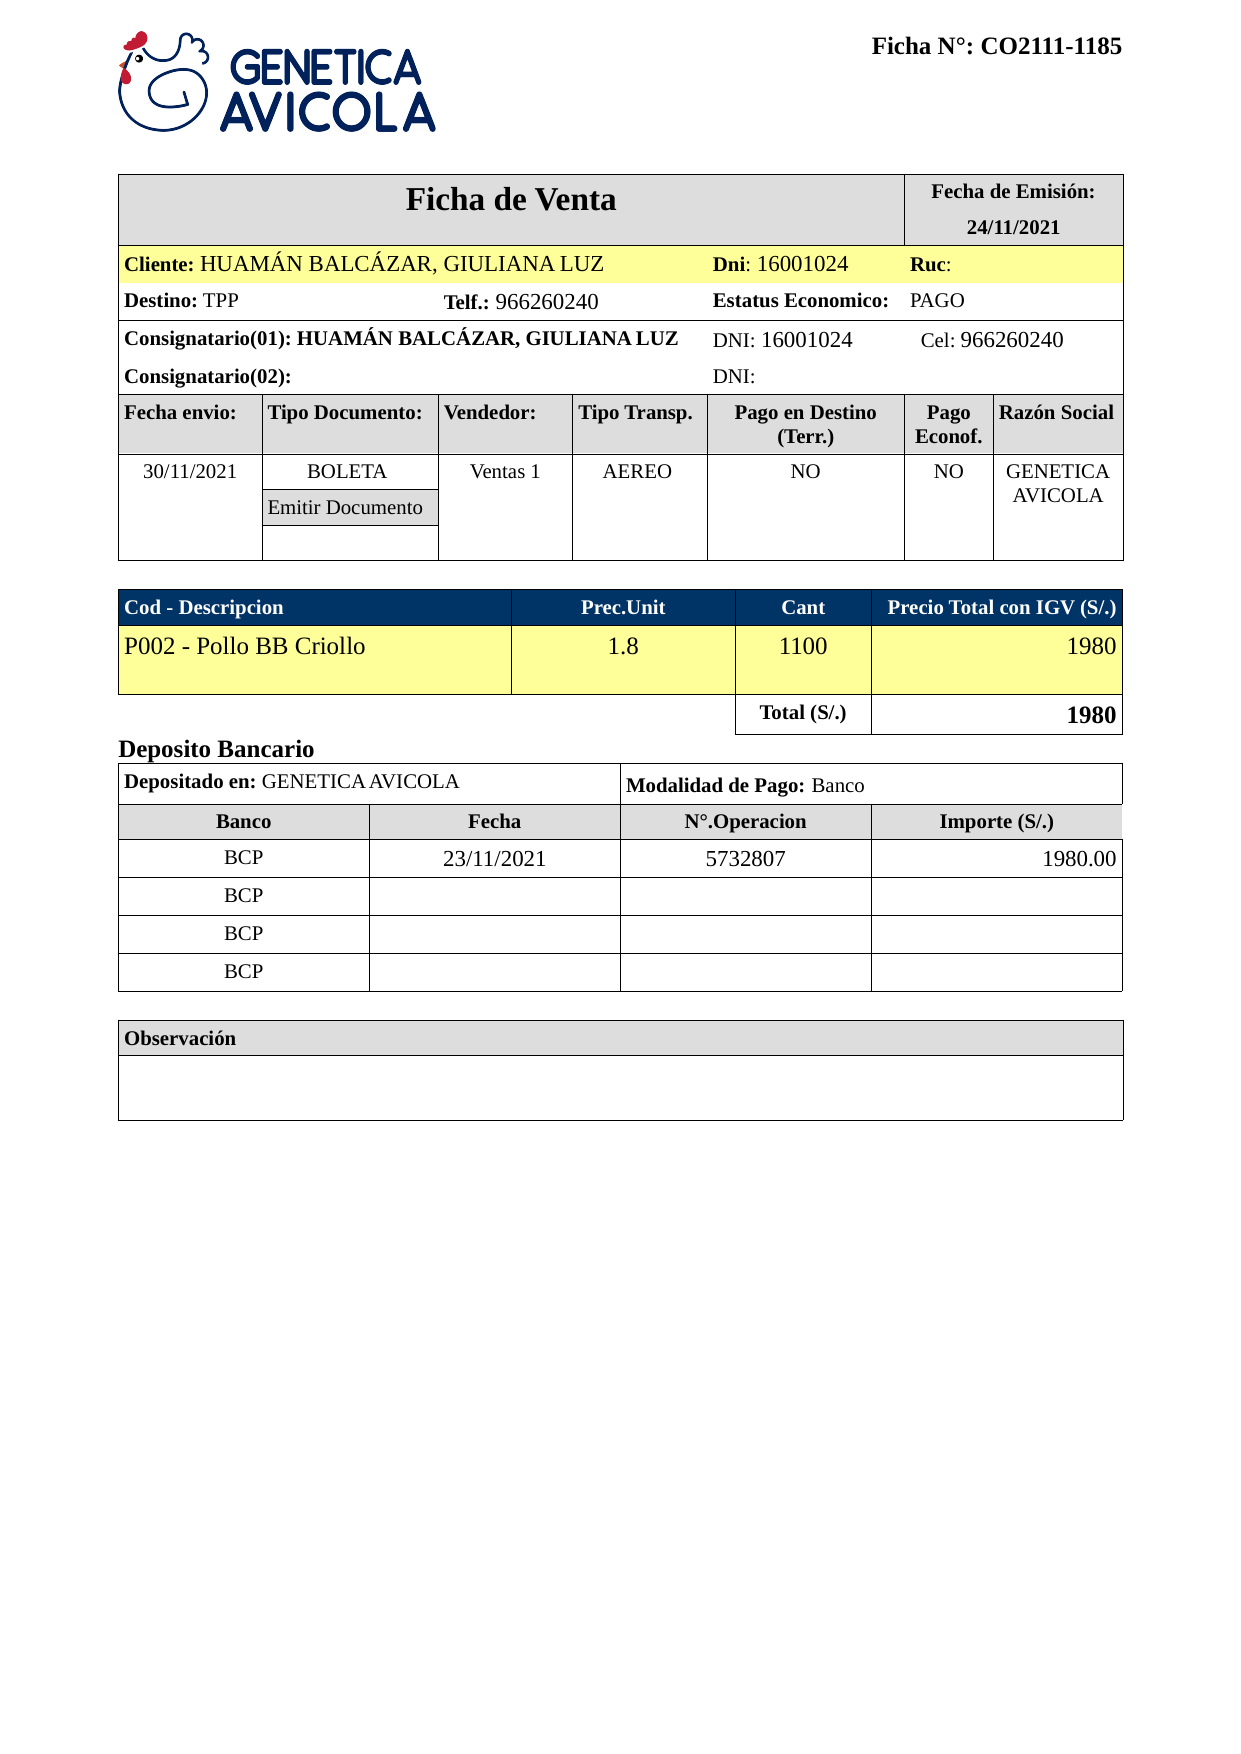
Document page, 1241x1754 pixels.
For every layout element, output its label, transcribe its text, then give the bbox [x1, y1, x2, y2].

table_cell Pago Econof. [905, 395, 993, 453]
table_cell [621, 916, 871, 953]
table_cell DNI: [707, 358, 1123, 394]
table_cell Total (S/.) [736, 695, 871, 734]
text Deposito Bancario [118, 734, 1122, 763]
table_cell Consignatario(01): HUAMÁN BALCÁZAR, GIULIANA LUZ [119, 321, 707, 358]
table_cell Vendedor: [439, 395, 572, 453]
table_cell [872, 916, 1122, 953]
table_header Prec.Unit [512, 590, 735, 625]
table_cell NO [708, 455, 904, 560]
table_cell Emitir Documento [263, 490, 438, 525]
table_cell [370, 916, 620, 953]
table_cell [872, 954, 1122, 991]
table_header Depositado en: GENETICA AVICOLA [119, 764, 620, 803]
table_cell P002 - Pollo BB Criollo [119, 626, 511, 694]
table_cell [118, 695, 511, 734]
table_header Fecha de Emisión: [905, 175, 1123, 209]
table_cell Dni: 16001024 [707, 246, 904, 283]
table_cell 24/11/2021 [905, 209, 1123, 245]
table_header Cant [736, 590, 871, 625]
table_cell [370, 954, 620, 991]
table_cell 5732807 [621, 840, 871, 877]
table_cell GENETICA AVICOLA [994, 455, 1123, 560]
table_header Observación [119, 1021, 1123, 1055]
table_cell Tipo Documento: [263, 395, 438, 453]
table_cell 1980 [872, 626, 1122, 694]
table_cell Telf.: 966260240 [438, 283, 707, 320]
table_cell [621, 954, 871, 991]
table_cell Fecha [370, 805, 620, 839]
table_cell N°.Operacion [621, 805, 871, 839]
table_cell 1980 [872, 695, 1122, 734]
table_cell Banco [119, 805, 369, 839]
table_cell BOLETA [263, 455, 438, 489]
table_cell PAGO [904, 283, 1123, 320]
table_cell Pago en Destino (Terr.) [708, 395, 904, 453]
table_header Cod - Descripcion [119, 590, 511, 625]
table_cell Cel: 966260240 [915, 321, 1123, 358]
table_cell BCP [119, 916, 369, 953]
table_cell AEREO [573, 455, 707, 560]
table_cell Destino: TPP [119, 283, 438, 320]
table_cell [263, 526, 438, 560]
table_cell Razón Social [994, 395, 1123, 453]
table_cell Estatus Economico: [707, 283, 904, 320]
table_cell [511, 695, 735, 734]
table_cell 1980.00 [872, 840, 1122, 877]
table_cell [872, 878, 1122, 915]
table_cell 1.8 [512, 626, 735, 694]
table_cell Fecha envio: [119, 395, 262, 453]
picture [118, 31, 436, 132]
table_cell Consignatario(02): [119, 358, 707, 394]
table_cell 30/11/2021 [119, 455, 262, 560]
table_cell 23/11/2021 [370, 840, 620, 877]
table_header Ficha de Venta [119, 175, 904, 245]
table_cell Cliente: HUAMÁN BALCÁZAR, GIULIANA LUZ [119, 246, 707, 283]
table_cell BCP [119, 954, 369, 991]
table_cell BCP [119, 840, 369, 877]
table_cell [370, 878, 620, 915]
table_cell 1100 [736, 626, 871, 694]
table_cell Ventas 1 [439, 455, 572, 560]
table_cell Tipo Transp. [573, 395, 707, 453]
table_header Precio Total con IGV (S/.) [872, 590, 1122, 625]
table_cell Ruc: [904, 246, 1123, 283]
table_cell DNI: 16001024 [707, 321, 915, 358]
table_cell [119, 1056, 1123, 1119]
table_header Modalidad de Pago: Banco [621, 764, 1122, 803]
table_cell BCP [119, 878, 369, 915]
table_cell [621, 878, 871, 915]
table_cell Importe (S/.) [872, 805, 1122, 839]
table_cell NO [905, 455, 993, 560]
